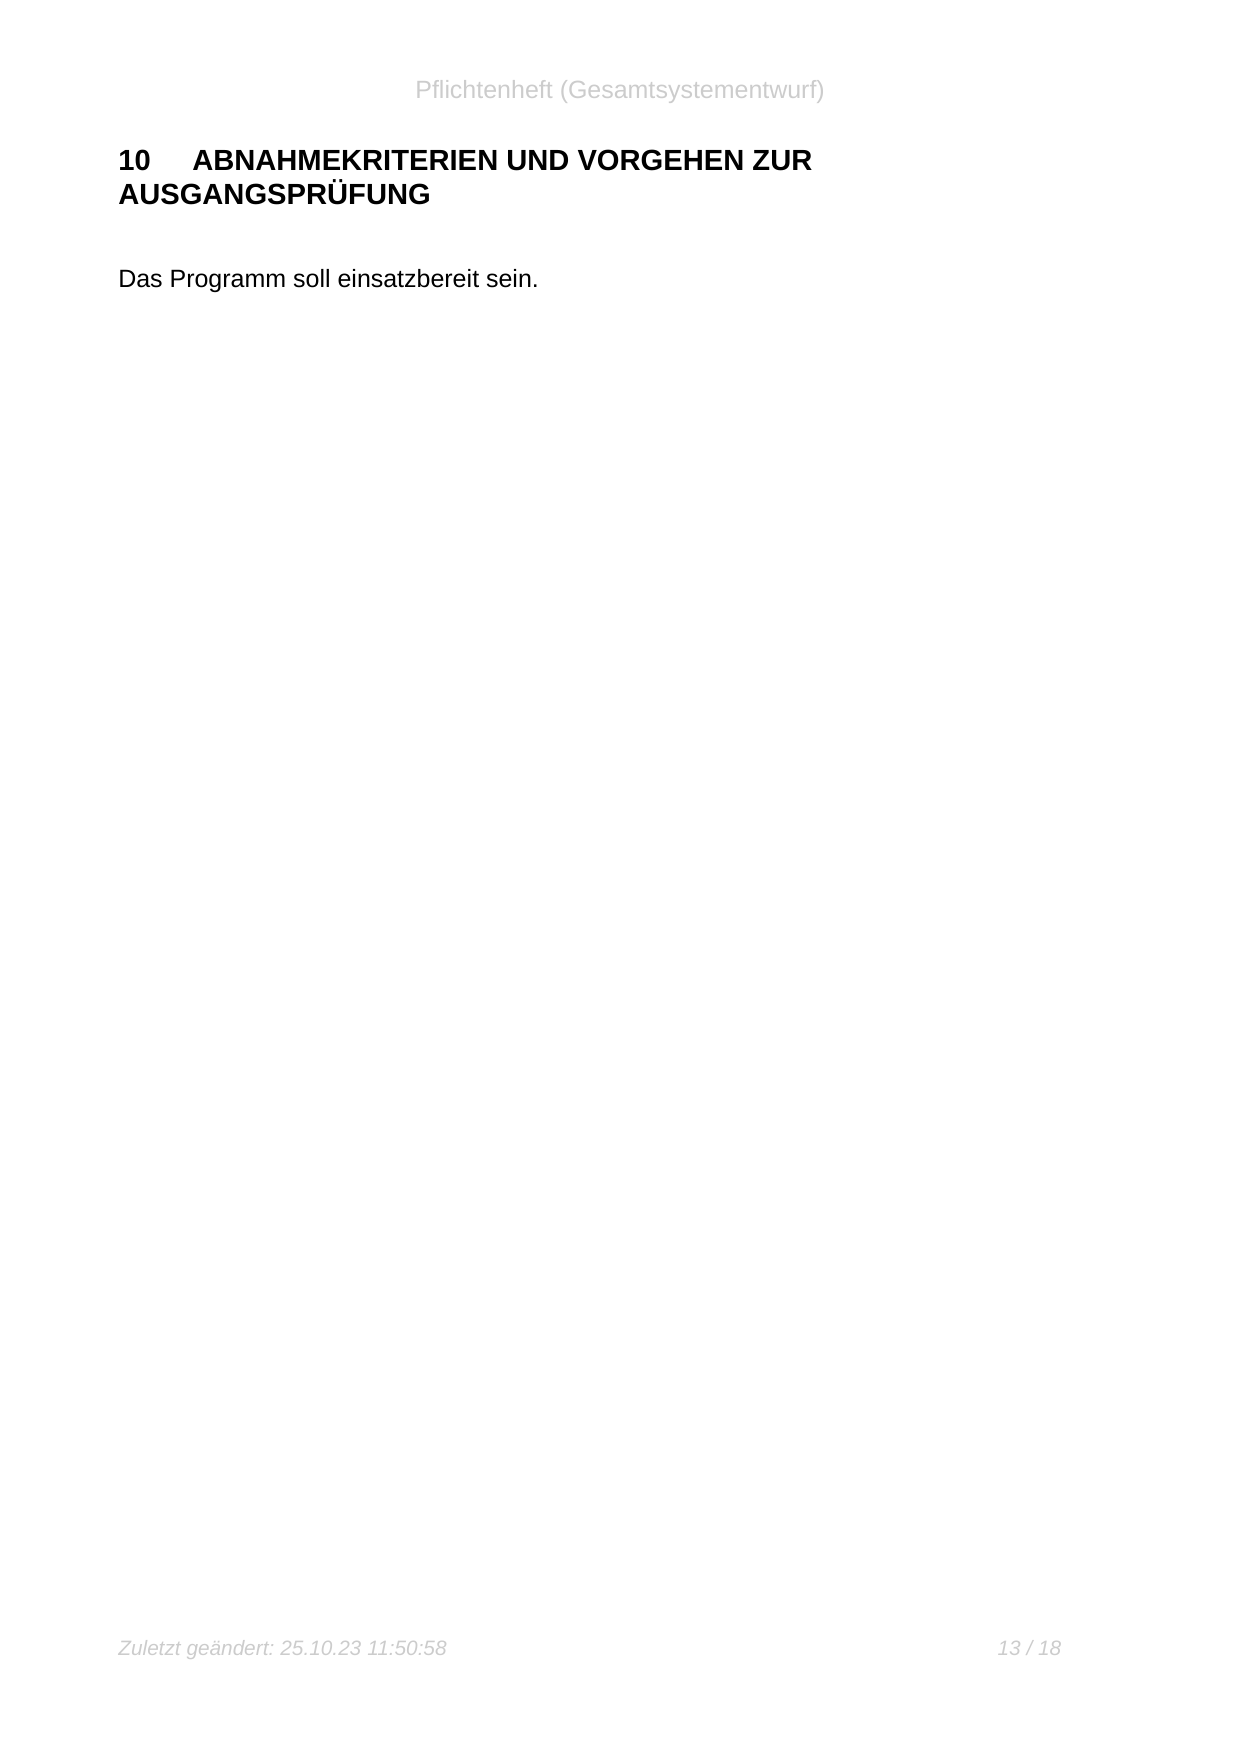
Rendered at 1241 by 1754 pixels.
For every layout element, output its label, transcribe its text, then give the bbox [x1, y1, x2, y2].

subtitle Abnahmekriterien und Vorgehen zur Ausgangsprüfung [118, 143, 1122, 210]
text Das Programm soll einsatzbereit sein. [118, 264, 1122, 293]
